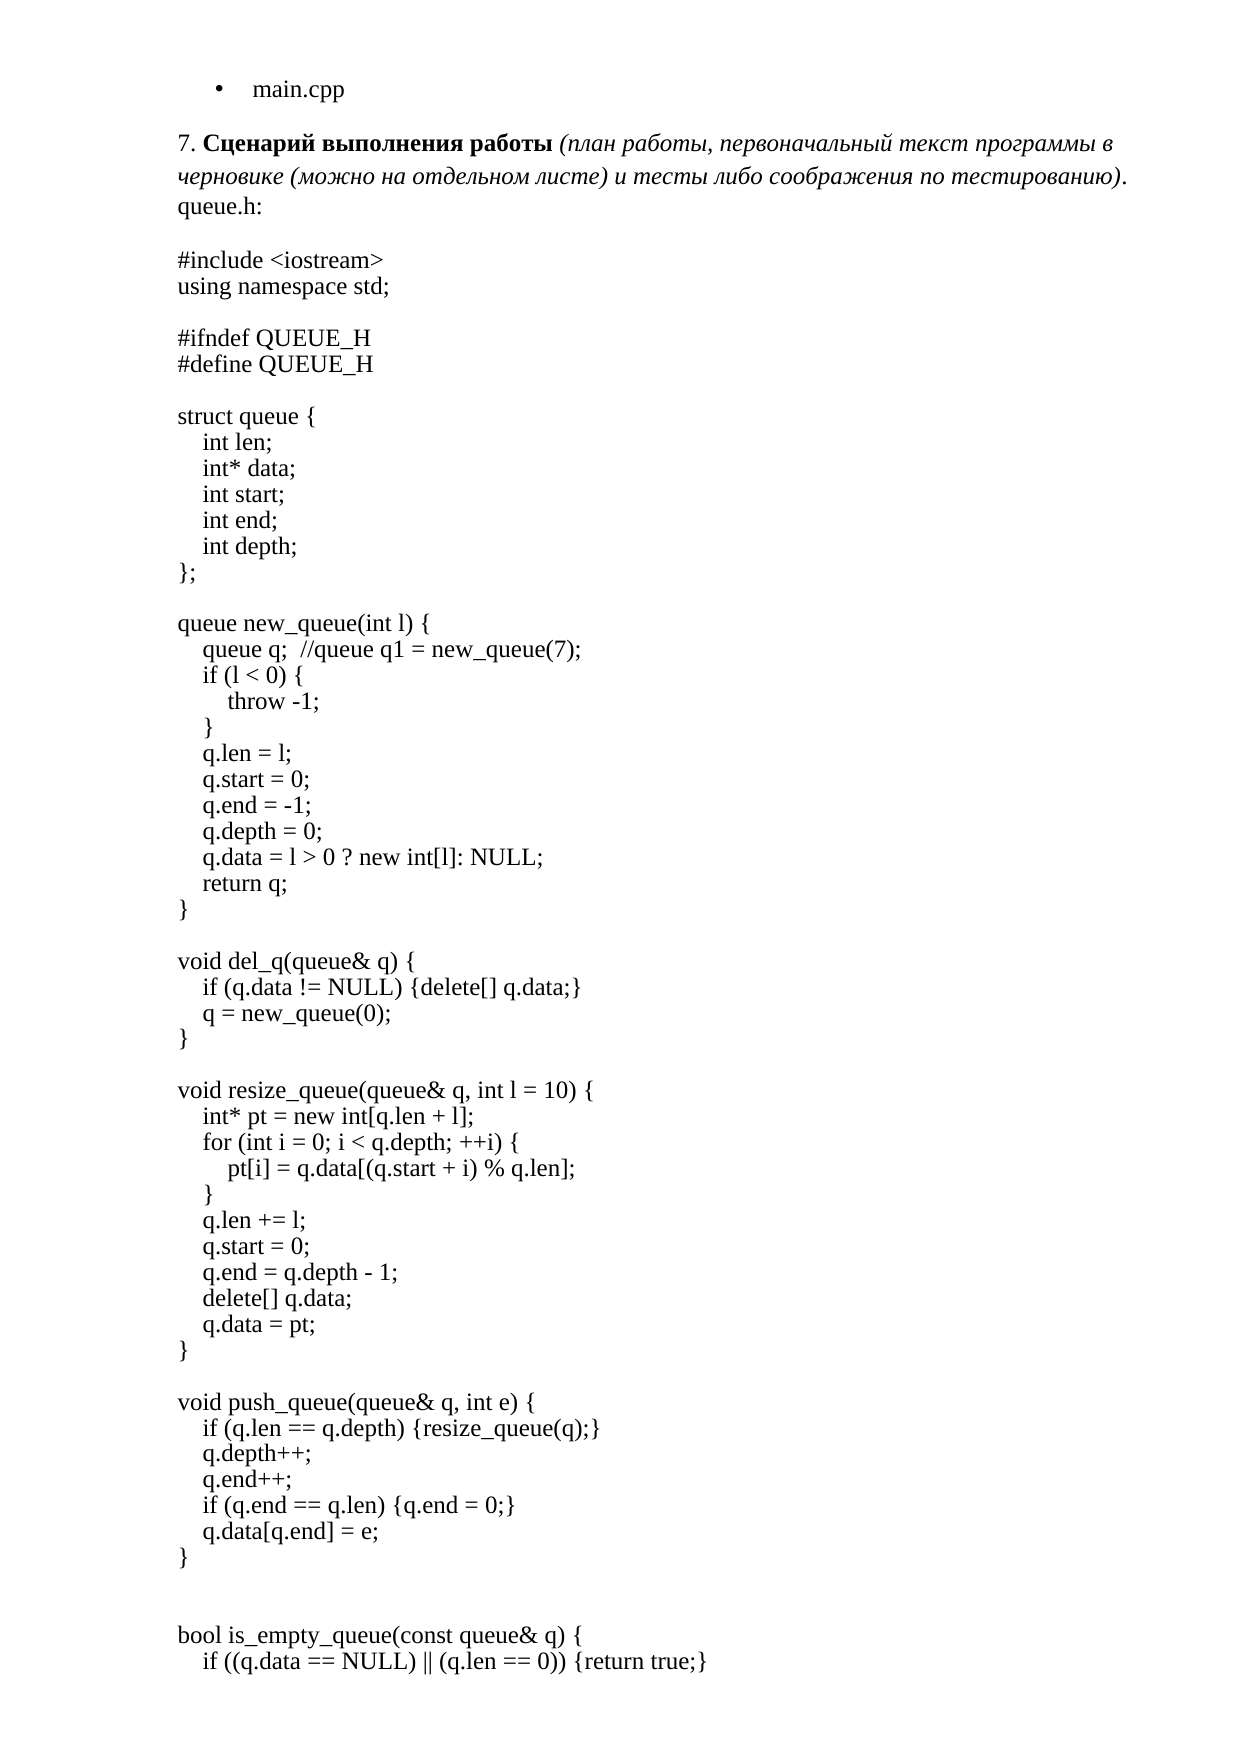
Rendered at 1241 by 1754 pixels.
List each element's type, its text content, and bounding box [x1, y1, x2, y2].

text #include <iostream> using namespace std; #ifndef QUEUE_H #define QUEUE_H struct queue { int len; int* data; int start; int end; int depth; }; queue new_queue(int l) { queue q; //queue q1 = new_queue(7); if (l < 0) { throw -1; } q.len = l; q.start = 0; q.end = -1; q.depth = 0; q.data = l > 0 ? new int[l]: NULL; return q; } void del_q(queue& q) { if (q.data != NULL) {delete[] q.data;} q = new_queue(0); } void resize_queue(queue& q, int l = 10) { int* pt = new int[q.len + l]; for (int i = 0; i < q.depth; ++i) { pt[i] = q.data[(q.start + i) % q.len]; } q.len += l; q.start = 0; q.end = q.depth - 1; delete[] q.data; q.data = pt; } void push_queue(queue& q, int e) { if (q.len == q.depth) {resize_queue(q);} q.depth++; q.end++; if (q.end == q.len) {q.end = 0;} q.data[q.end] = e; } bool is_empty_queue(const queue& q) { if ((q.data == NULL) || (q.len == 0)) {return true;} [177, 248, 1152, 1675]
list main.cpp [215, 74, 1152, 103]
text 7. Сценарий выполнения работы (план работы, первоначальный текст программы в черновике (можно на отдельном листе) и тесты либо соображения по тестированию). [177, 128, 1152, 189]
text queue.h: [177, 194, 1152, 219]
